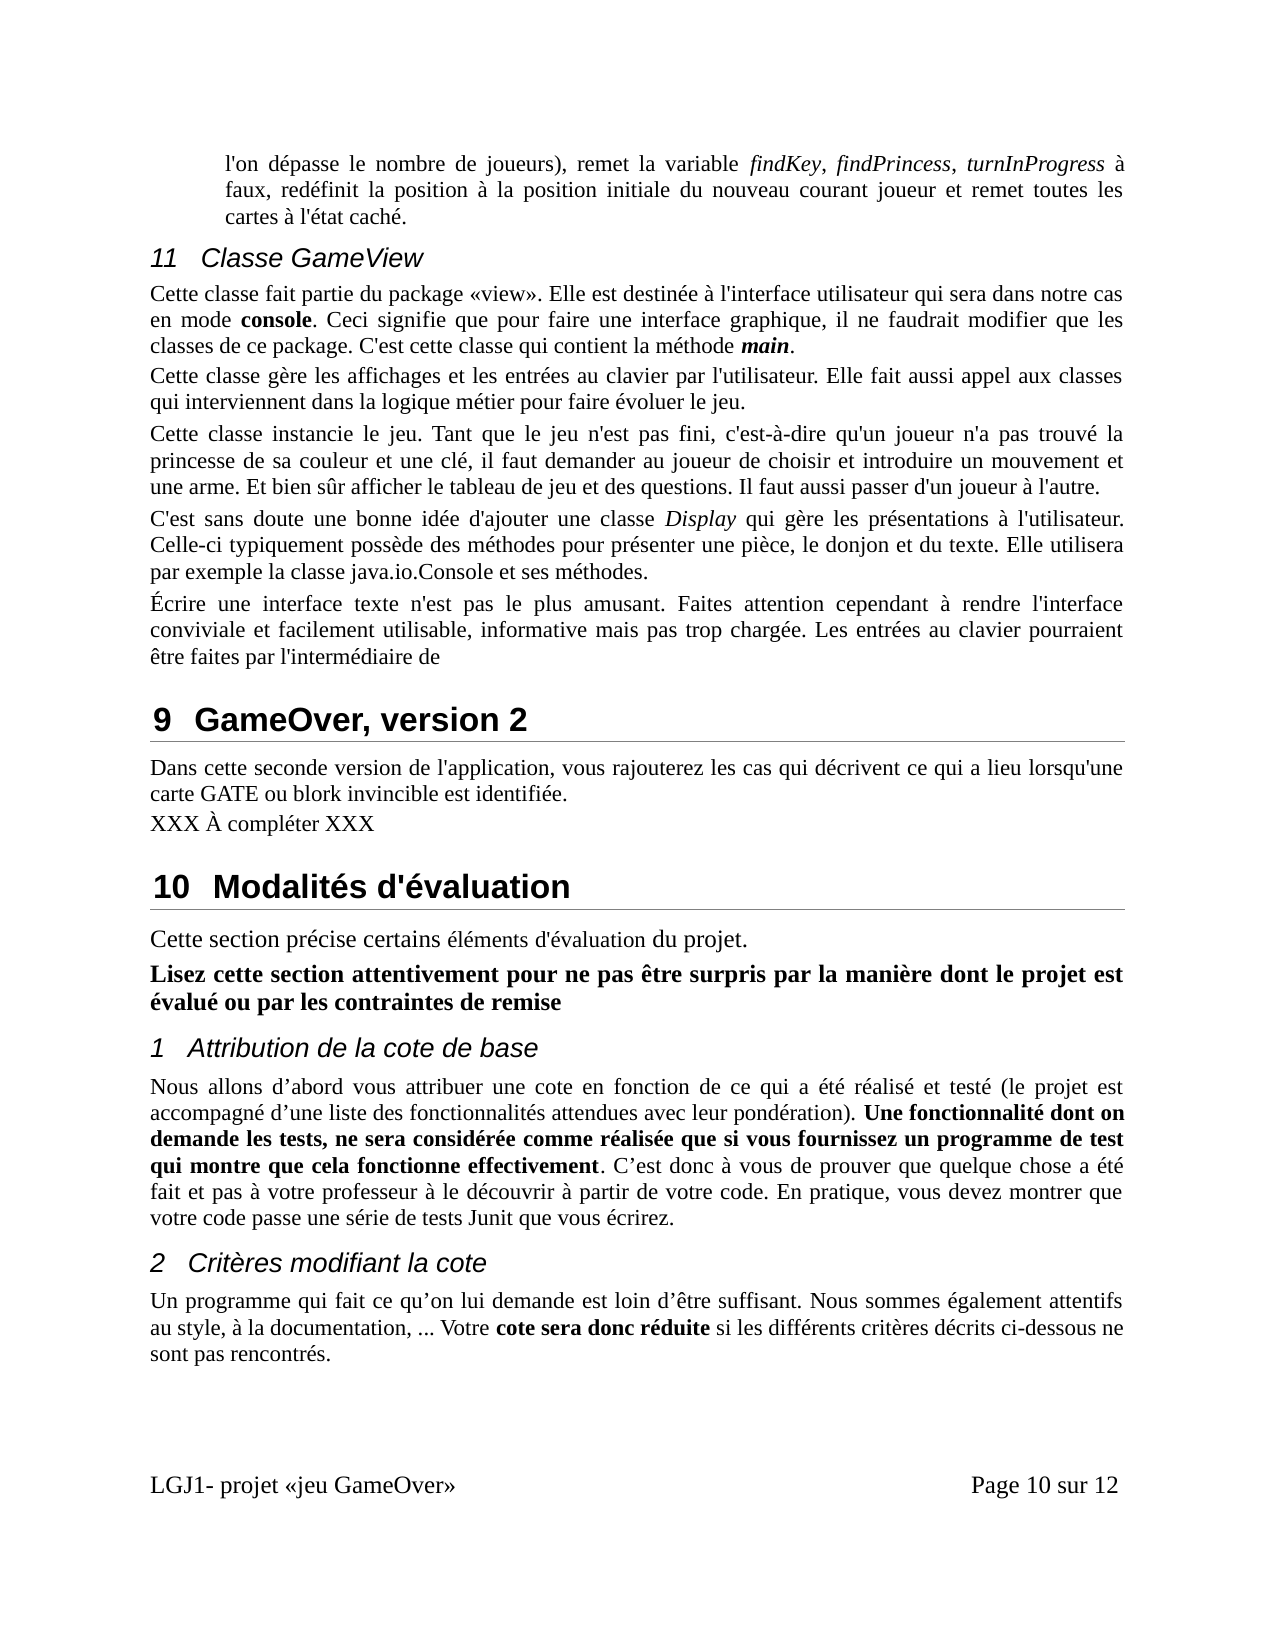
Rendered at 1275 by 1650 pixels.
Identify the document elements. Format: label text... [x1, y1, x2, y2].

subtitle Classe GameView [150, 242, 1125, 273]
text Cette section précise certains éléments d'évaluation du projet. [150, 924, 1125, 953]
text Écrire une interface texte n'est pas le plus amusant. Faites attention cependant à rendre l'interface conviviale et facilement utilisable, informative mais pas trop chargée. Les entrées au clavier pourraient être faites par l'intermédiaire de [150, 590, 1125, 669]
text Cette classe gère les affichages et les entrées au clavier par l'utilisateur. Elle fait aussi appel aux classes qui interviennent dans la logique métier pour faire évoluer le jeu. [150, 362, 1125, 414]
subtitle GameOver, version 2 [150, 697, 1125, 741]
subtitle Attribution de la cote de base [150, 1032, 1125, 1063]
text Nous allons d’abord vous attribuer une cote en fonction de ce qui a été réalisé et testé (le projet est accompagné d’une liste des fonctionnalités attendues avec leur pondération). Une fonctionnalité dont on demande les tests, ne sera considérée comme réalisée que si vous fournissez un programme de test qui montre que cela fonctionne effectivement. C’est donc à vous de prouver que quelque chose a été fait et pas à votre professeur à le découvrir à partir de votre code. En pratique, vous devez montrer que votre code passe une série de tests Junit que vous écrirez. [150, 1073, 1125, 1231]
text Dans cette seconde version de l'application, vous rajouterez les cas qui décrivent ce qui a lieu lorsqu'une carte GATE ou blork invincible est identifiée. [150, 754, 1125, 807]
text Cette classe fait partie du package «view». Elle est destinée à l'interface utilisateur qui sera dans notre cas en mode console. Ceci signifie que pour faire une interface graphique, il ne faudrait modifier que les classes de ce package. C'est cette classe qui contient la méthode main. [150, 280, 1125, 359]
text XXX À compléter XXX [150, 810, 1125, 836]
text Cette classe instancie le jeu. Tant que le jeu n'est pas fini, c'est-à-dire qu'un joueur n'a pas trouvé la princesse de sa couleur et une clé, il faut demander au joueur de choisir et introduire un mouvement et une arme. Et bien sûr afficher le tableau de jeu et des questions. Il faut aussi passer d'un joueur à l'autre. [150, 420, 1125, 499]
text Un programme qui fait ce qu’on lui demande est loin d’être suffisant. Nous sommes également attentifs au style, à la documentation, ... Votre cote sera donc réduite si les différents critères décrits ci-dessous ne sont pas rencontrés. [150, 1287, 1125, 1366]
subtitle Critères modifiant la cote [150, 1247, 1125, 1278]
text Lisez cette section attentivement pour ne pas être surpris par la manière dont le projet est évalué ou par les contraintes de remise [150, 959, 1125, 1016]
text C'est sans doute une bonne idée d'ajouter une classe Display qui gère les présentations à l'utilisateur. Celle-ci typiquement possède des méthodes pour présenter une pièce, le donjon et du texte. Elle utilisera par exemple la classe java.io.Console et ses méthodes. [150, 505, 1125, 584]
subtitle Modalités d'évaluation [150, 864, 1125, 909]
list l'on dépasse le nombre de joueurs), remet la variable findKey, findPrincess, turnInProgress à faux, redéfinit la position à la position initiale du nouveau courant joueur et remet toutes les cartes à l'état caché. [187, 150, 1125, 229]
